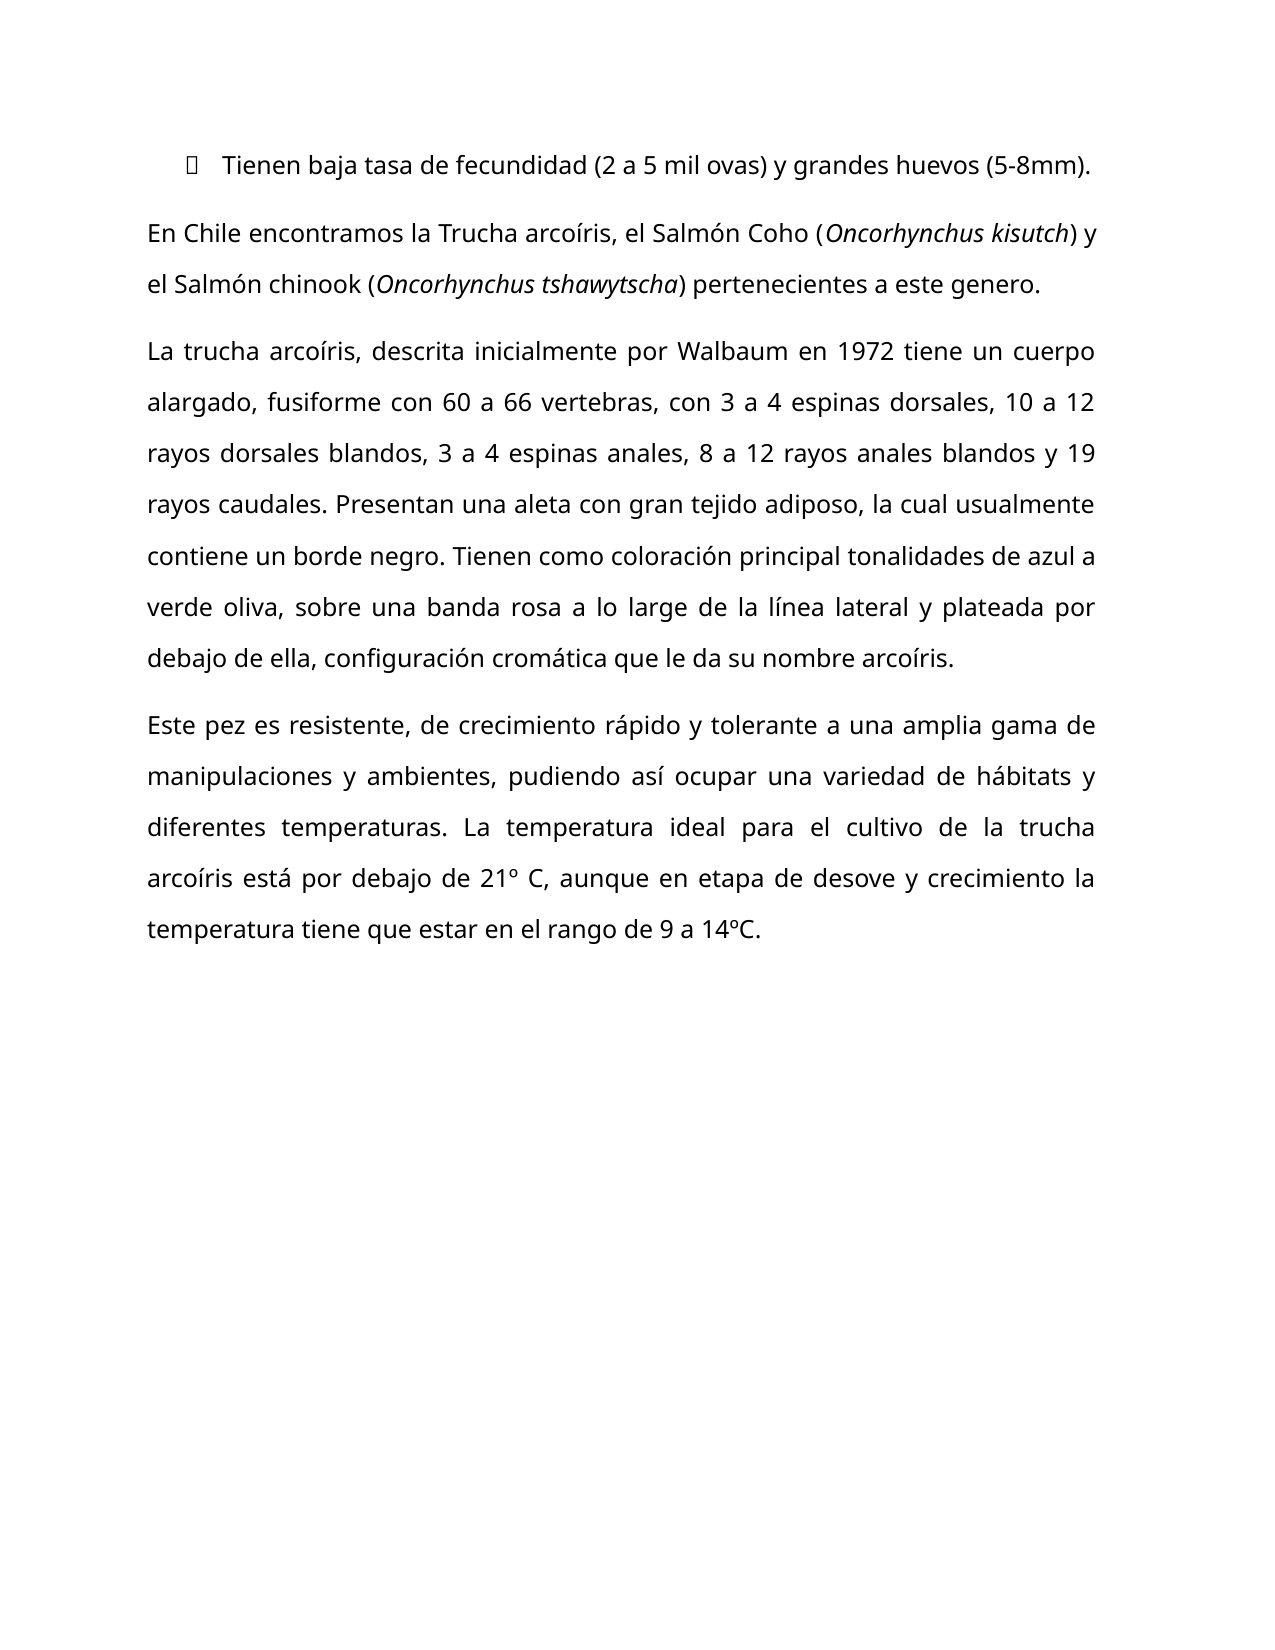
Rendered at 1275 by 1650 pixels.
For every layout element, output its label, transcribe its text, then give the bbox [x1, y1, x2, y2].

list Tienen baja tasa de fecundidad (2 a 5 mil ovas) y grandes huevos (5-8mm). [184, 148, 1097, 182]
text La trucha arcoíris, descrita inicialmente por Walbaum en 1972 tiene un cuerpo alargado, fusiforme con 60 a 66 vertebras, con 3 a 4 espinas dorsales, 10 a 12 rayos dorsales blandos, 3 a 4 espinas anales, 8 a 12 rayos anales blandos y 19 rayos caudales. Presentan una aleta con gran tejido adiposo, la cual usualmente contiene un borde negro. Tienen como coloración principal tonalidades de azul a verde oliva, sobre una banda rosa a lo large de la línea lateral y plateada por debajo de ella, configuración cromática que le da su nombre arcoíris. [147, 334, 1097, 674]
text En Chile encontramos la Trucha arcoíris, el Salmón Coho (Oncorhynchus kisutch) y el Salmón chinook (Oncorhynchus tshawytscha) pertenecientes a este genero. [147, 215, 1097, 300]
text Este pez es resistente, de crecimiento rápido y tolerante a una amplia gama de manipulaciones y ambientes, pudiendo así ocupar una variedad de hábitats y diferentes temperaturas. La temperatura ideal para el cultivo de la trucha arcoíris está por debajo de 21º C, aunque en etapa de desove y crecimiento la temperatura tiene que estar en el rango de 9 a 14ºC. [147, 708, 1097, 946]
